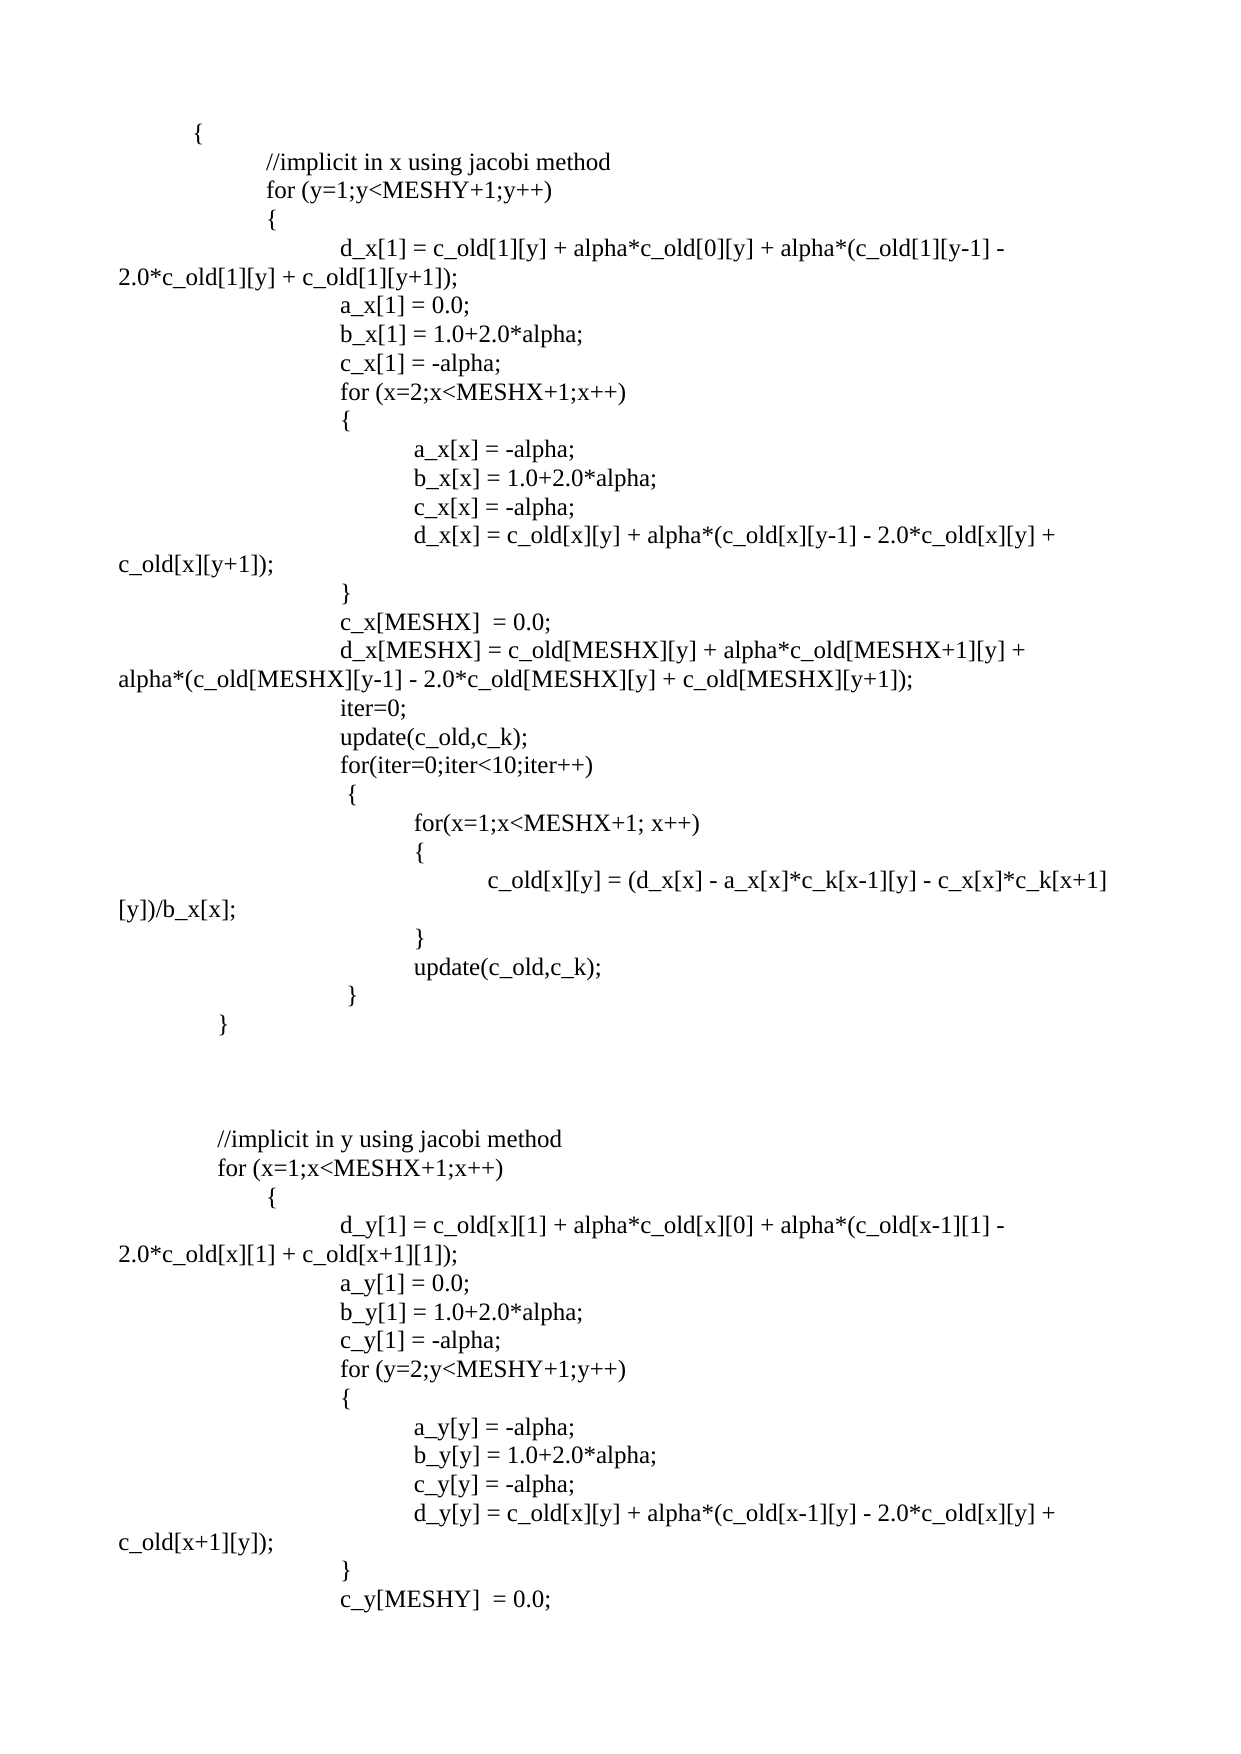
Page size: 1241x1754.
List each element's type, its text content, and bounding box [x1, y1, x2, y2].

text { [118, 779, 1122, 808]
text a_y[1] = 0.0; [118, 1268, 1122, 1297]
text c_x[x] = -alpha; [118, 492, 1122, 521]
text a_x[1] = 0.0; [118, 291, 1122, 319]
text update(c_old,c_k); [118, 952, 1122, 981]
text a_y[y] = -alpha; [118, 1412, 1122, 1441]
text for(x=1;x<MESHX+1; x++) [118, 808, 1122, 837]
text iter=0; [118, 693, 1122, 722]
text } [118, 981, 1122, 1009]
text c_y[MESHY] = 0.0; [118, 1584, 1122, 1613]
text } [118, 923, 1122, 952]
text //implicit in y using jacobi method [118, 1124, 1122, 1153]
text b_y[y] = 1.0+2.0*alpha; [118, 1441, 1122, 1469]
text for (y=2;y<MESHY+1;y++) [118, 1354, 1122, 1383]
text b_y[1] = 1.0+2.0*alpha; [118, 1297, 1122, 1326]
text } [118, 578, 1122, 607]
text { [118, 837, 1122, 866]
text } [118, 1556, 1122, 1584]
text { [118, 1182, 1122, 1211]
text d_x[MESHX] = c_old[MESHX][y] + alpha*c_old[MESHX+1][y] + alpha*(c_old[MESHX][y-1] - 2.0*c_old[MESHX][y] + c_old[MESHX][y+1]); [118, 636, 1122, 693]
text for (x=1;x<MESHX+1;x++) [118, 1153, 1122, 1182]
text for (y=1;y<MESHY+1;y++) [118, 176, 1122, 204]
text c_y[1] = -alpha; [118, 1326, 1122, 1354]
text a_x[x] = -alpha; [118, 434, 1122, 463]
text { [118, 1383, 1122, 1412]
text } [118, 1009, 1122, 1038]
text c_x[MESHX] = 0.0; [118, 607, 1122, 636]
text { [118, 118, 1122, 147]
text update(c_old,c_k); [118, 722, 1122, 751]
text d_x[1] = c_old[1][y] + alpha*c_old[0][y] + alpha*(c_old[1][y-1] - 2.0*c_old[1][y] + c_old[1][y+1]); [118, 233, 1122, 291]
text d_y[y] = c_old[x][y] + alpha*(c_old[x-1][y] - 2.0*c_old[x][y] + c_old[x+1][y]); [118, 1498, 1122, 1556]
text c_y[y] = -alpha; [118, 1469, 1122, 1498]
text { [118, 406, 1122, 434]
text for (x=2;x<MESHX+1;x++) [118, 377, 1122, 406]
text for(iter=0;iter<10;iter++) [118, 751, 1122, 779]
text c_old[x][y] = (d_x[x] - a_x[x]*c_k[x-1][y] - c_x[x]*c_k[x+1][y])/b_x[x]; [118, 866, 1122, 923]
text { [118, 204, 1122, 233]
text d_y[1] = c_old[x][1] + alpha*c_old[x][0] + alpha*(c_old[x-1][1] - 2.0*c_old[x][1] + c_old[x+1][1]); [118, 1211, 1122, 1268]
text b_x[x] = 1.0+2.0*alpha; [118, 463, 1122, 492]
text //implicit in x using jacobi method [118, 147, 1122, 176]
text b_x[1] = 1.0+2.0*alpha; [118, 319, 1122, 348]
text d_x[x] = c_old[x][y] + alpha*(c_old[x][y-1] - 2.0*c_old[x][y] + c_old[x][y+1]); [118, 521, 1122, 578]
text c_x[1] = -alpha; [118, 348, 1122, 377]
